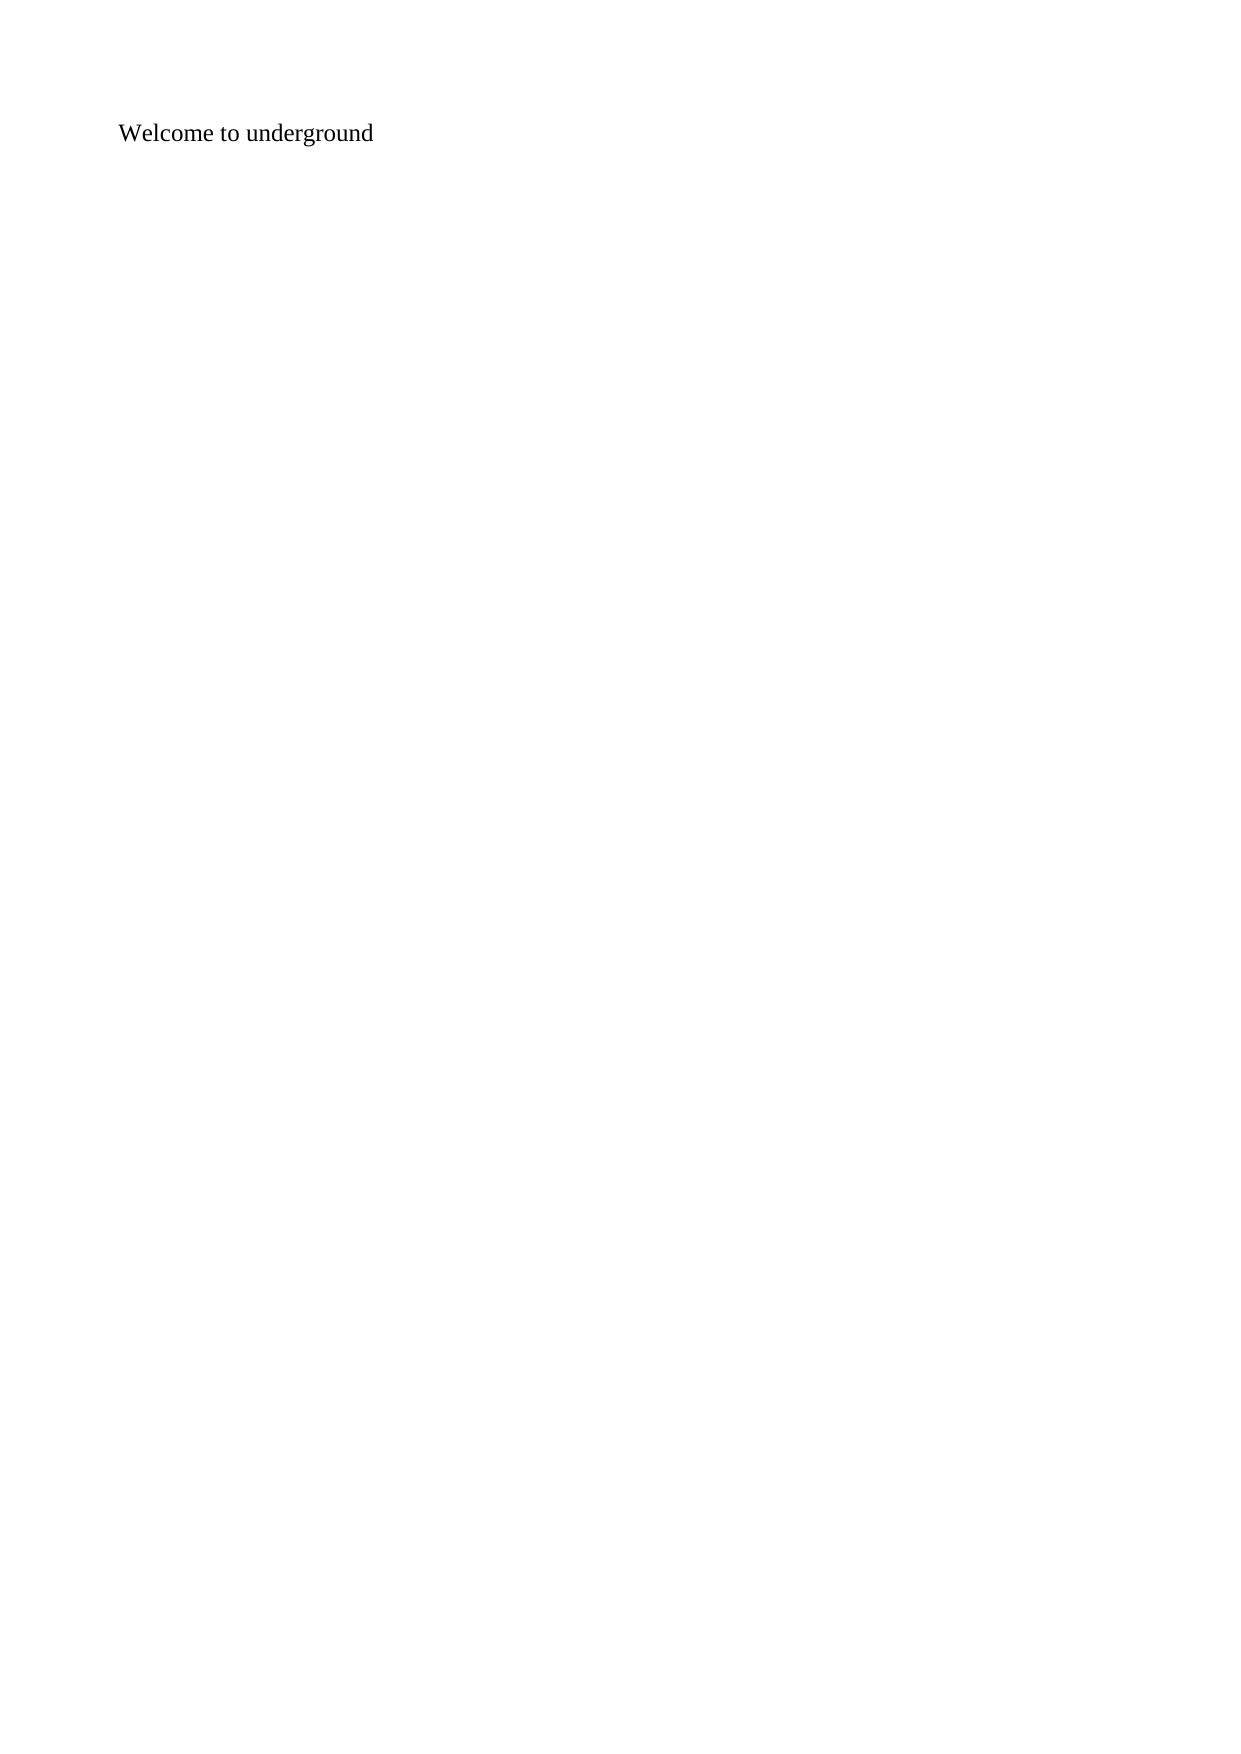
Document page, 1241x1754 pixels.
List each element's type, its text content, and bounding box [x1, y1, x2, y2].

text Welcome to underground [118, 118, 1122, 147]
